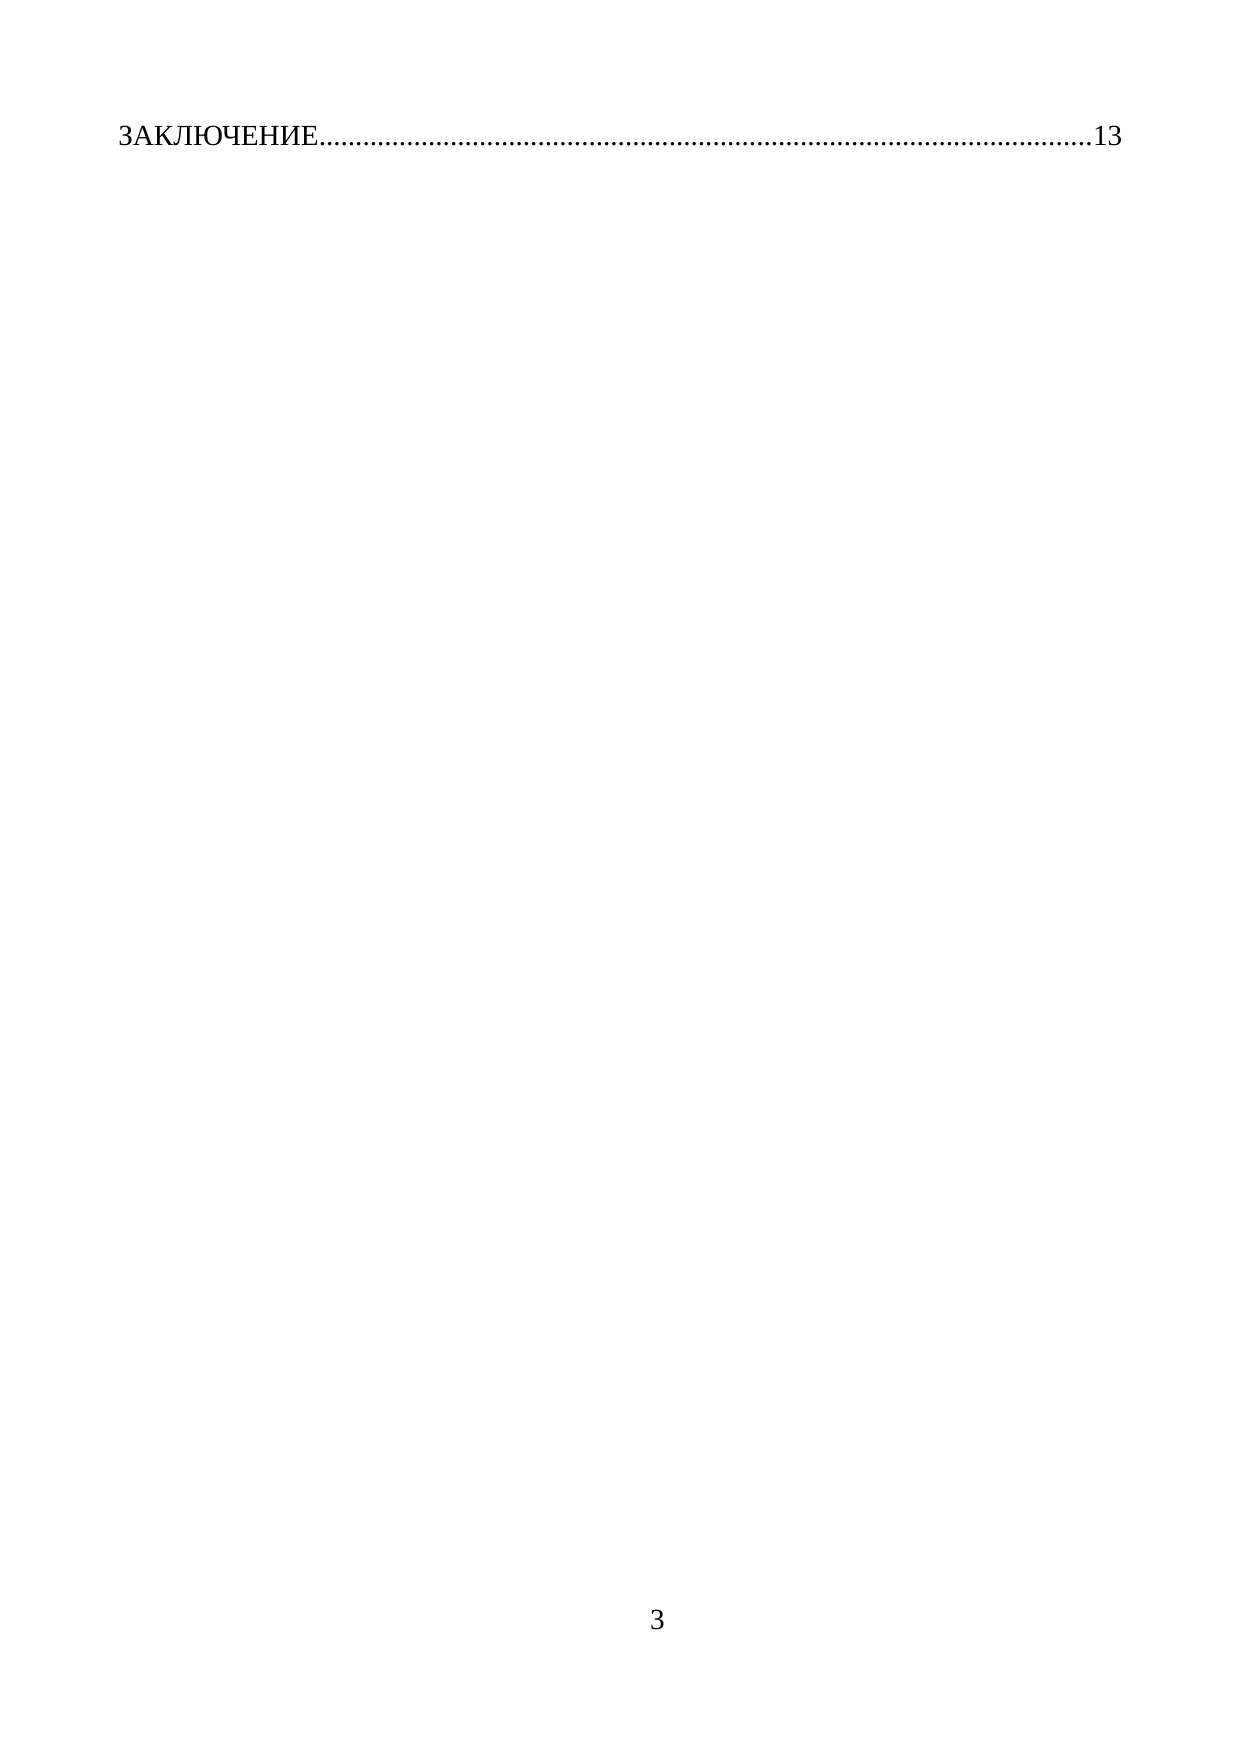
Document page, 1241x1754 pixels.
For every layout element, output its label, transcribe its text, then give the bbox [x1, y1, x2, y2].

text ЗАКЛЮЧЕНИЕ 13 [118, 118, 1122, 152]
